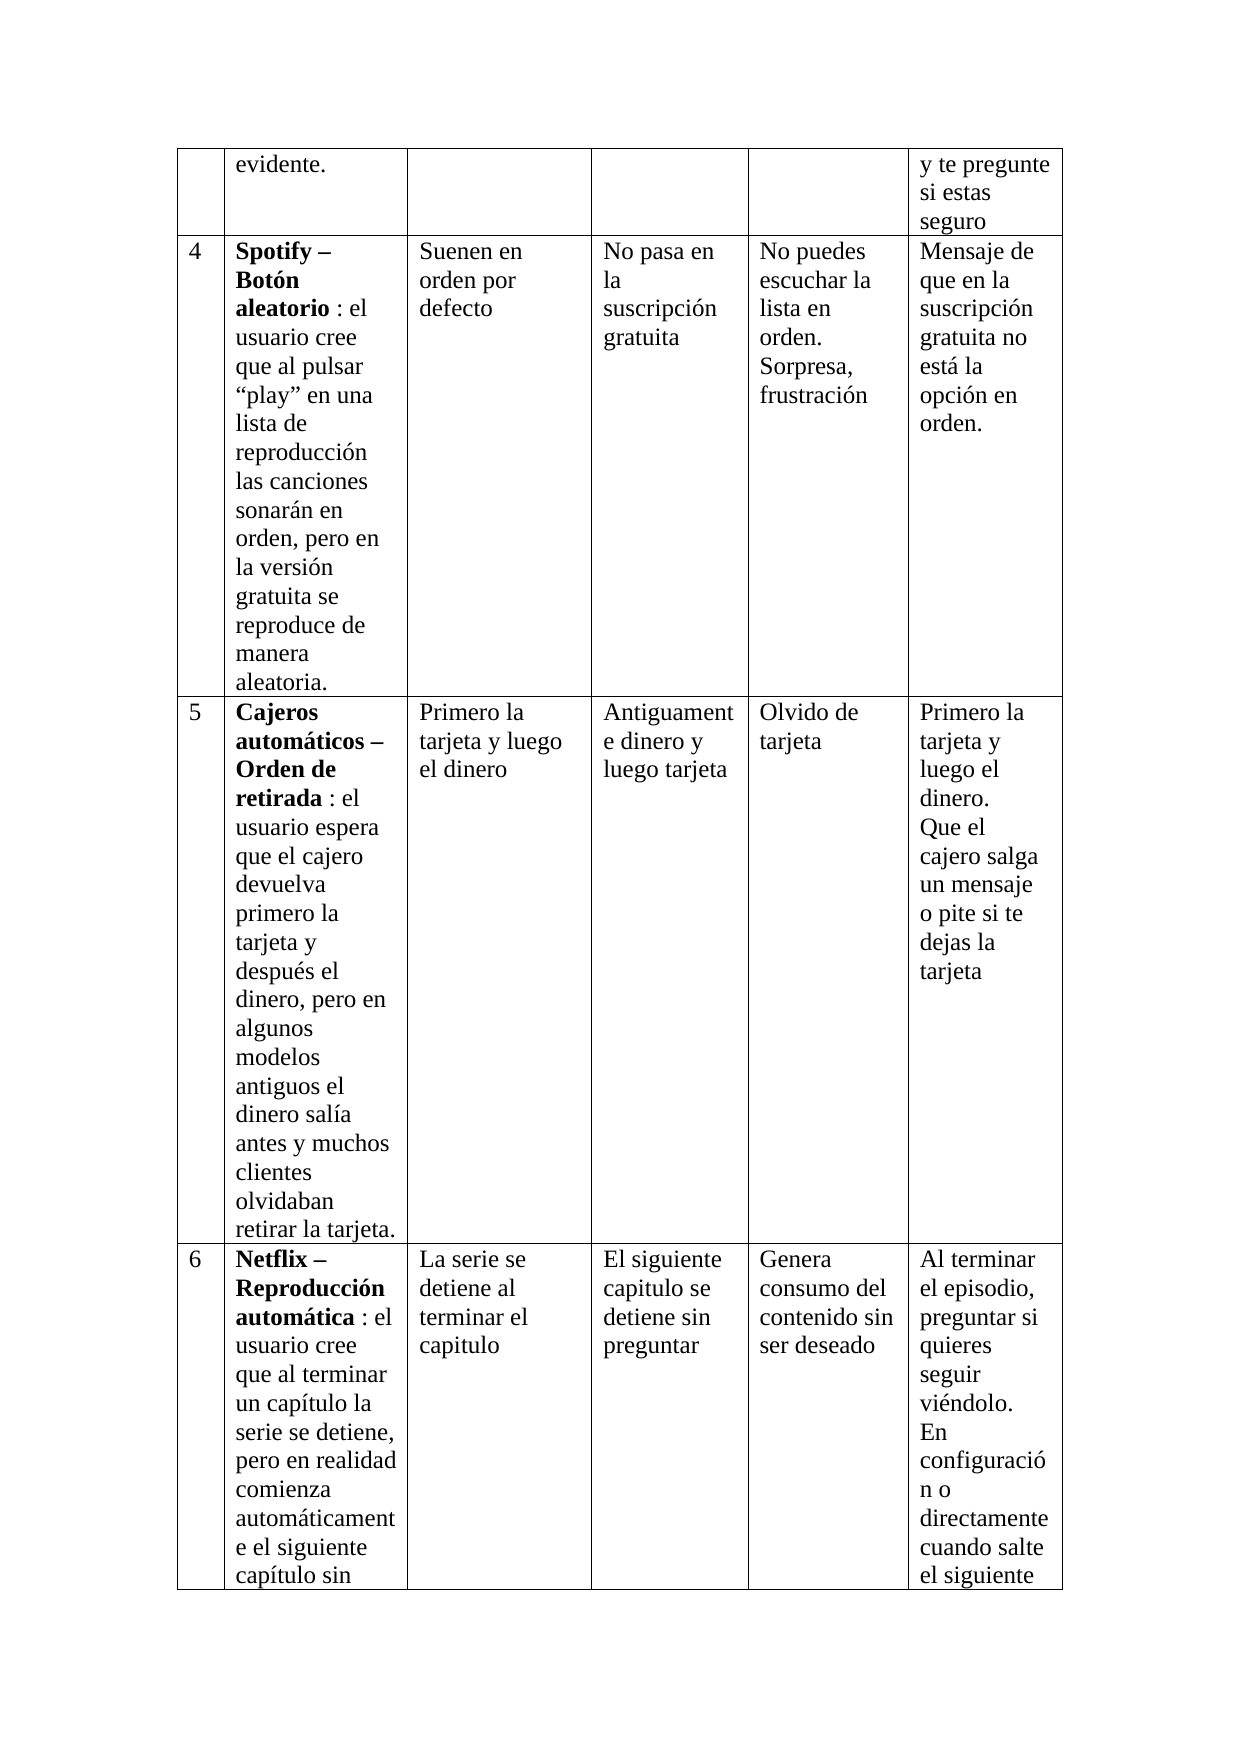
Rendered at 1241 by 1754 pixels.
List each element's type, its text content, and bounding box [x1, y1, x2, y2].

table_cell Primero la tarjeta y luego el dinero [408, 697, 591, 1243]
table_cell Olvido de tarjeta [749, 697, 908, 1243]
table_cell [749, 149, 908, 235]
table_cell Antiguamente dinero y luego tarjeta [592, 697, 748, 1243]
table_cell Suenen en orden por defecto [408, 236, 591, 696]
table_cell [408, 149, 591, 235]
table_cell evidente. [225, 149, 407, 235]
table_cell Primero la tarjeta y luego el dinero. Que el cajero salga un mensaje o pite si te dejas la tarjeta [909, 697, 1062, 1243]
table_cell Cajeros automáticos – Orden de retirada : el usuario espera que el cajero devuelva primero la tarjeta y después el dinero, pero en algunos modelos antiguos el dinero salía antes y muchos clientes olvidaban retirar la tarjeta. [225, 697, 407, 1243]
table_cell La serie se detiene al terminar el capitulo [408, 1244, 591, 1589]
table_cell Mensaje de que en la suscripción gratuita no está la opción en orden. [909, 236, 1062, 696]
table_cell Genera consumo del contenido sin ser deseado [749, 1244, 908, 1589]
table_cell No pasa en la suscripción gratuita [592, 236, 748, 696]
table_cell Spotify – Botón aleatorio : el usuario cree que al pulsar “play” en una lista de reproducción las canciones sonarán en orden, pero en la versión gratuita se reproduce de manera aleatoria. [225, 236, 407, 696]
table_cell Al terminar el episodio, preguntar si quieres seguir viéndolo. En configuración o directamente cuando salte el siguiente [909, 1244, 1062, 1589]
table_cell 5 [178, 697, 224, 1243]
table_cell y te pregunte si estas seguro [909, 149, 1062, 235]
table_cell [592, 149, 748, 235]
table_cell 6 [178, 1244, 224, 1589]
table_cell El siguiente capitulo se detiene sin preguntar [592, 1244, 748, 1589]
table_cell No puedes escuchar la lista en orden. Sorpresa, frustración [749, 236, 908, 696]
table_cell [178, 149, 224, 235]
table_cell 4 [178, 236, 224, 696]
table_cell Netflix – Reproducción automática : el usuario cree que al terminar un capítulo la serie se detiene, pero en realidad comienza automáticamente el siguiente capítulo sin [225, 1244, 407, 1589]
